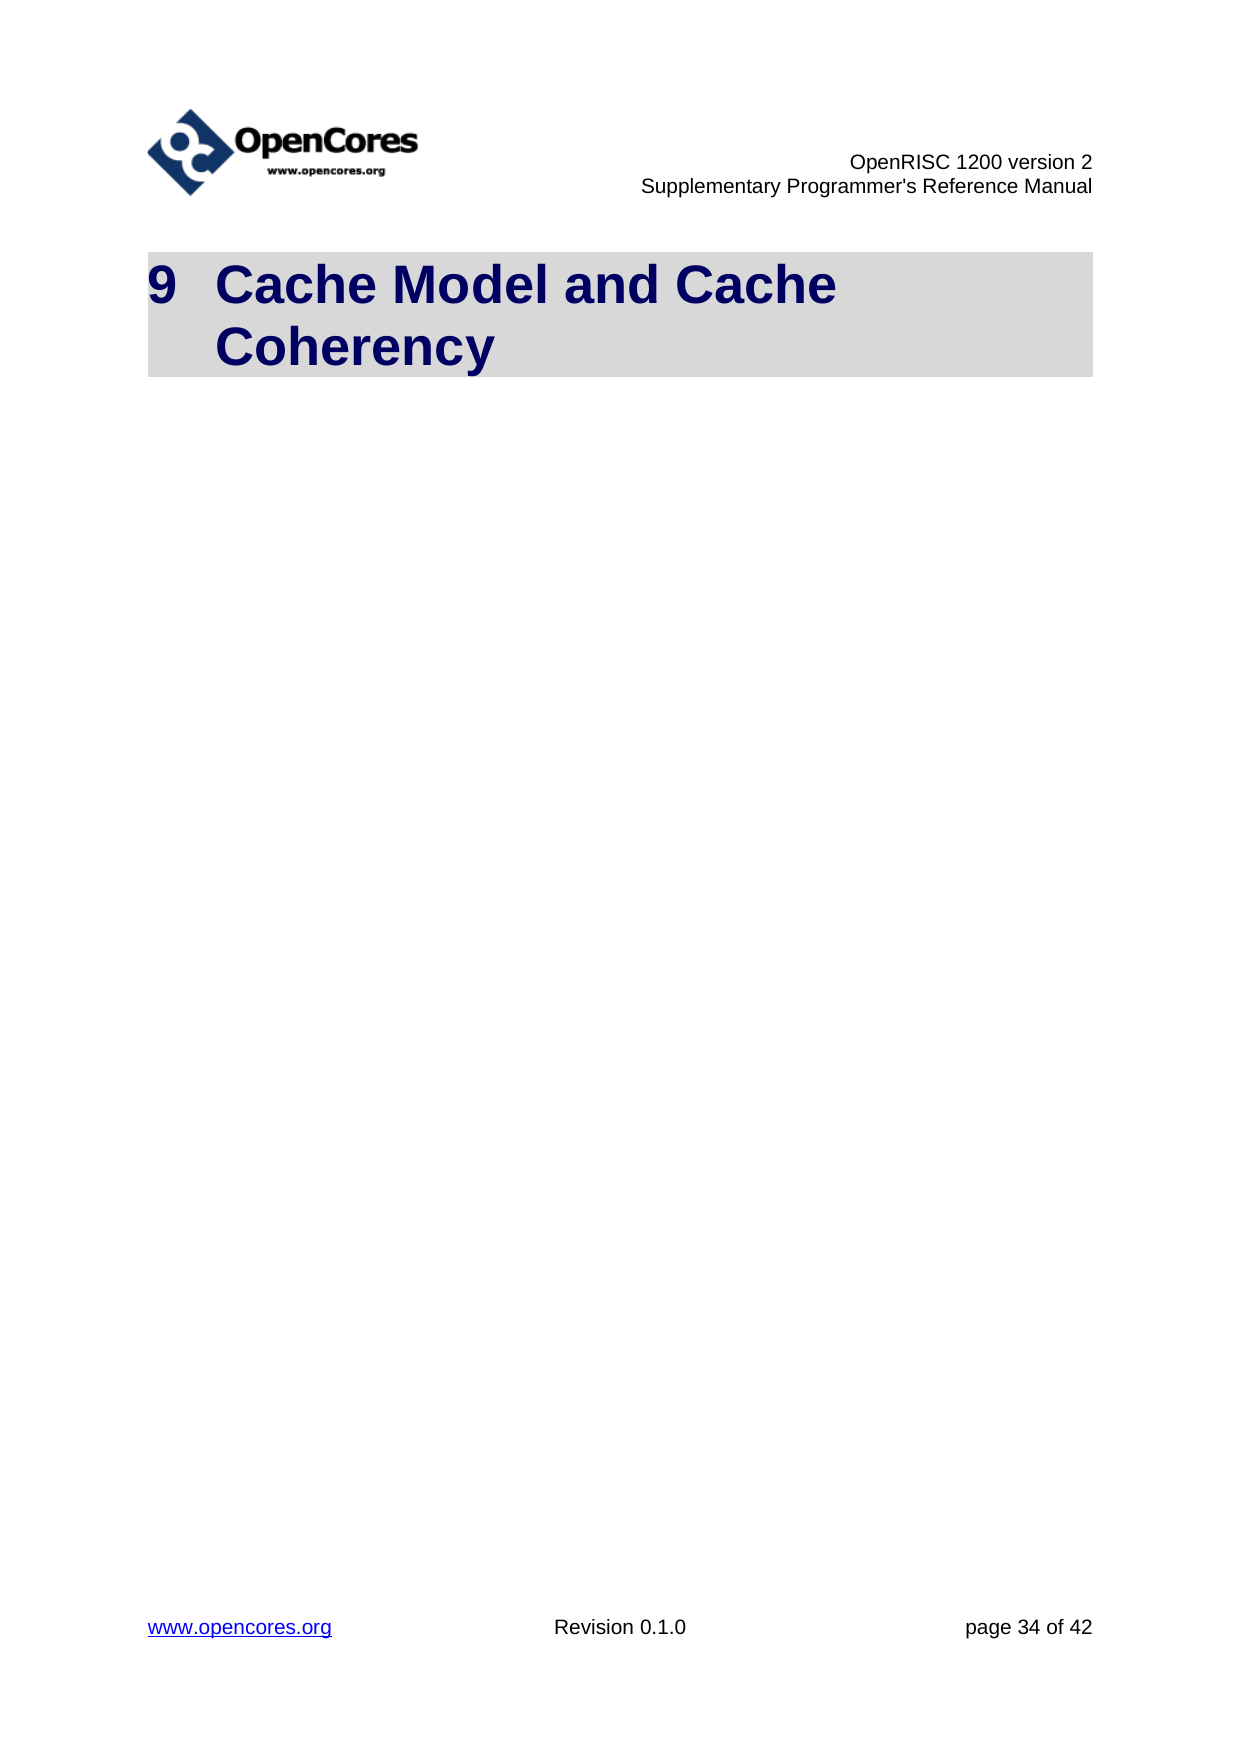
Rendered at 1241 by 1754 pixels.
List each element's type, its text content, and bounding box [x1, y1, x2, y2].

picture [147, 109, 418, 196]
subtitle Cache Model and Cache Coherency [148, 252, 1093, 377]
